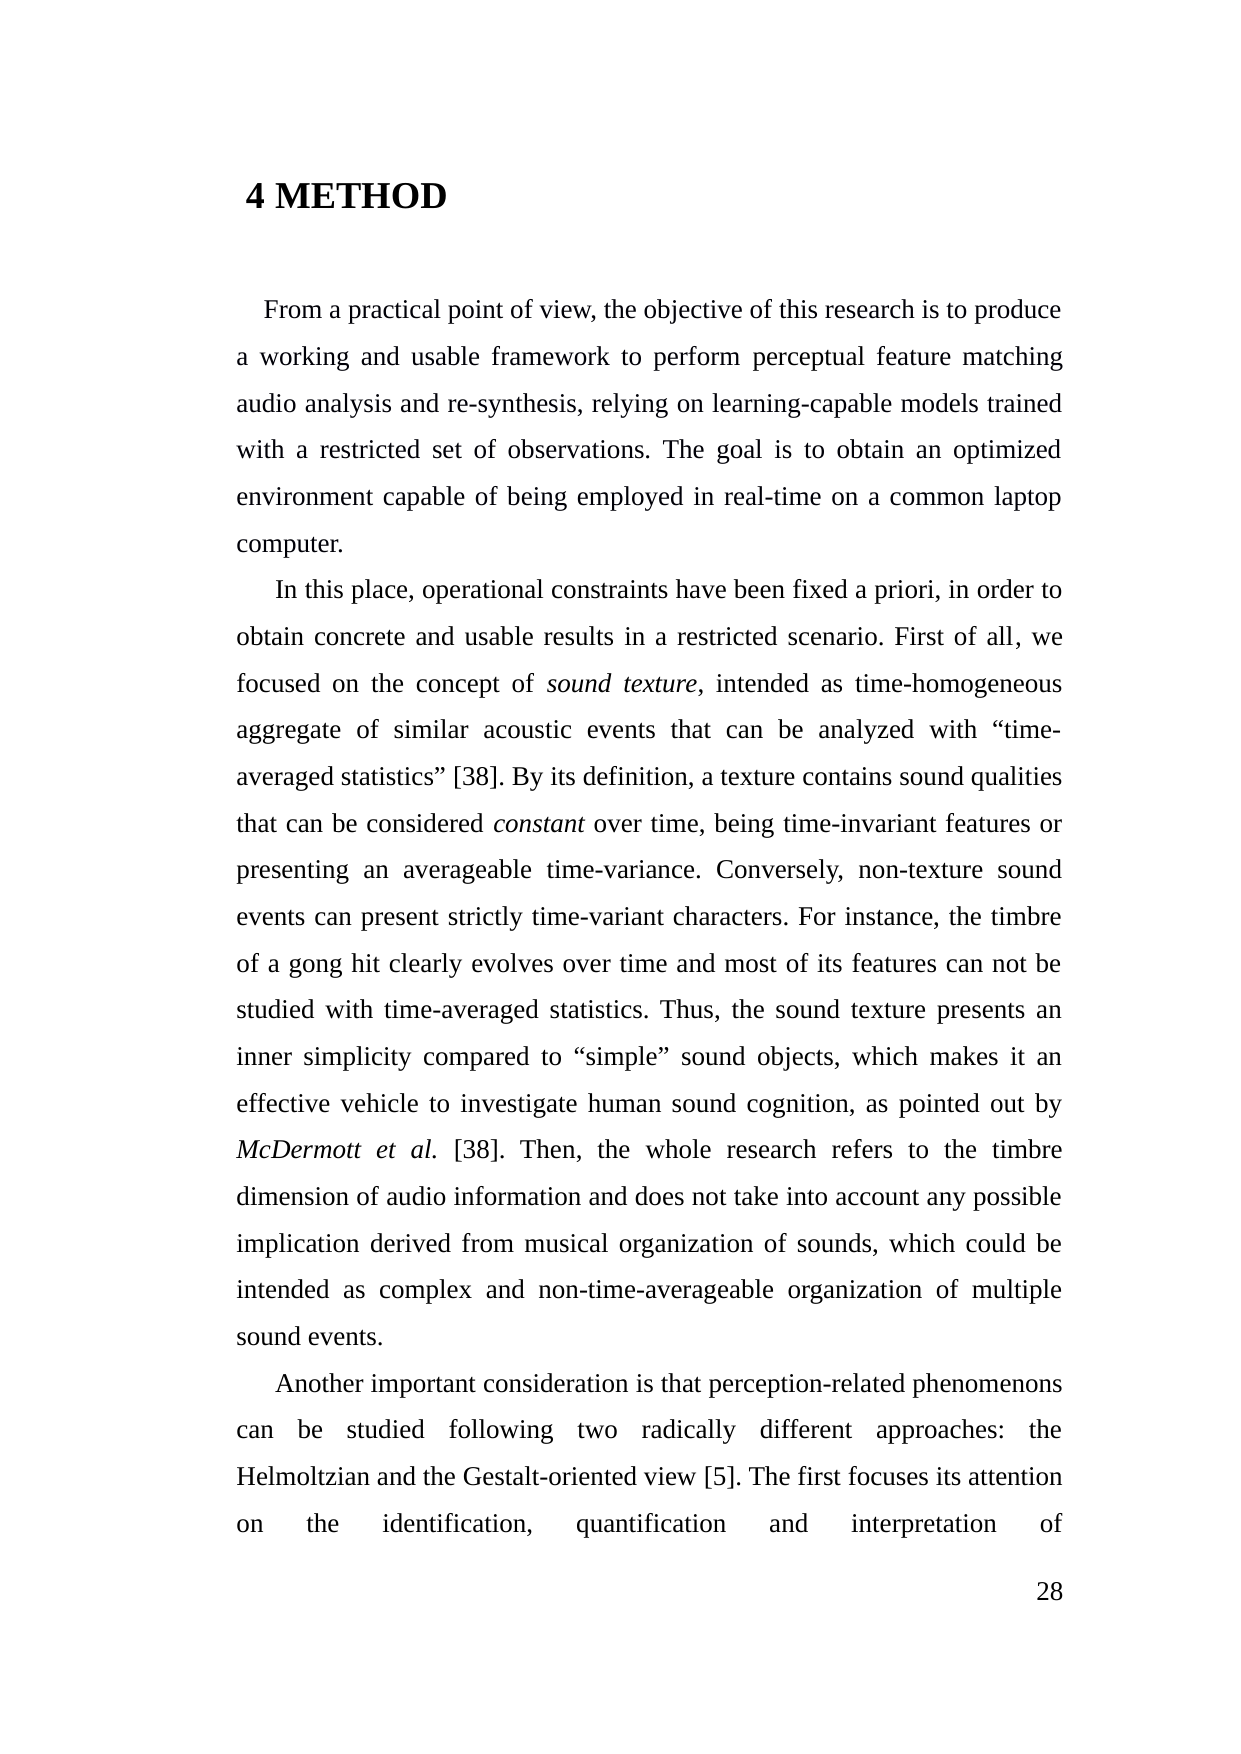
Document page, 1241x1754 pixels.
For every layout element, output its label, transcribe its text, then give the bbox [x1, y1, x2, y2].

text From a practical point of view, the objective of this research is to produce a working and usable framework to perform perceptual feature matching audio analysis and re-synthesis, relying on learning-capable models trained with a restricted set of observations. The goal is to obtain an optimized environment capable of being employed in real-time on a common laptop computer. [236, 294, 1063, 558]
subtitle METHOD [236, 173, 1063, 216]
text In this place, operational constraints have been fixed a priori, in order to obtain concrete and usable results in a restricted scenario. First of all, we focused on the concept of sound texture, intended as time-homogeneous aggregate of similar acoustic events that can be analyzed with “time-averaged statistics” [38]. By its definition, a texture contains sound qualities that can be considered constant over time, being time-invariant features or presenting an averageable time-variance. Conversely, non-texture sound events can present strictly time-variant characters. For instance, the timbre of a gong hit clearly evolves over time and most of its features can not be studied with time-averaged statistics. Thus, the sound texture presents an inner simplicity compared to “simple” sound objects, which makes it an effective vehicle to investigate human sound cognition, as pointed out by McDermott et al. [38]. Then, the whole research refers to the timbre dimension of audio information and does not take into account any possible implication derived from musical organization of sounds, which could be intended as complex and non-time-averageable organization of multiple sound events. [236, 574, 1063, 1351]
text Another important consideration is that perception-related phenomenons can be studied following two radically different approaches: the Helmoltzian and the Gestalt-oriented view [5]. The first focuses its attention on the identification, quantification and interpretation of [236, 1367, 1063, 1538]
